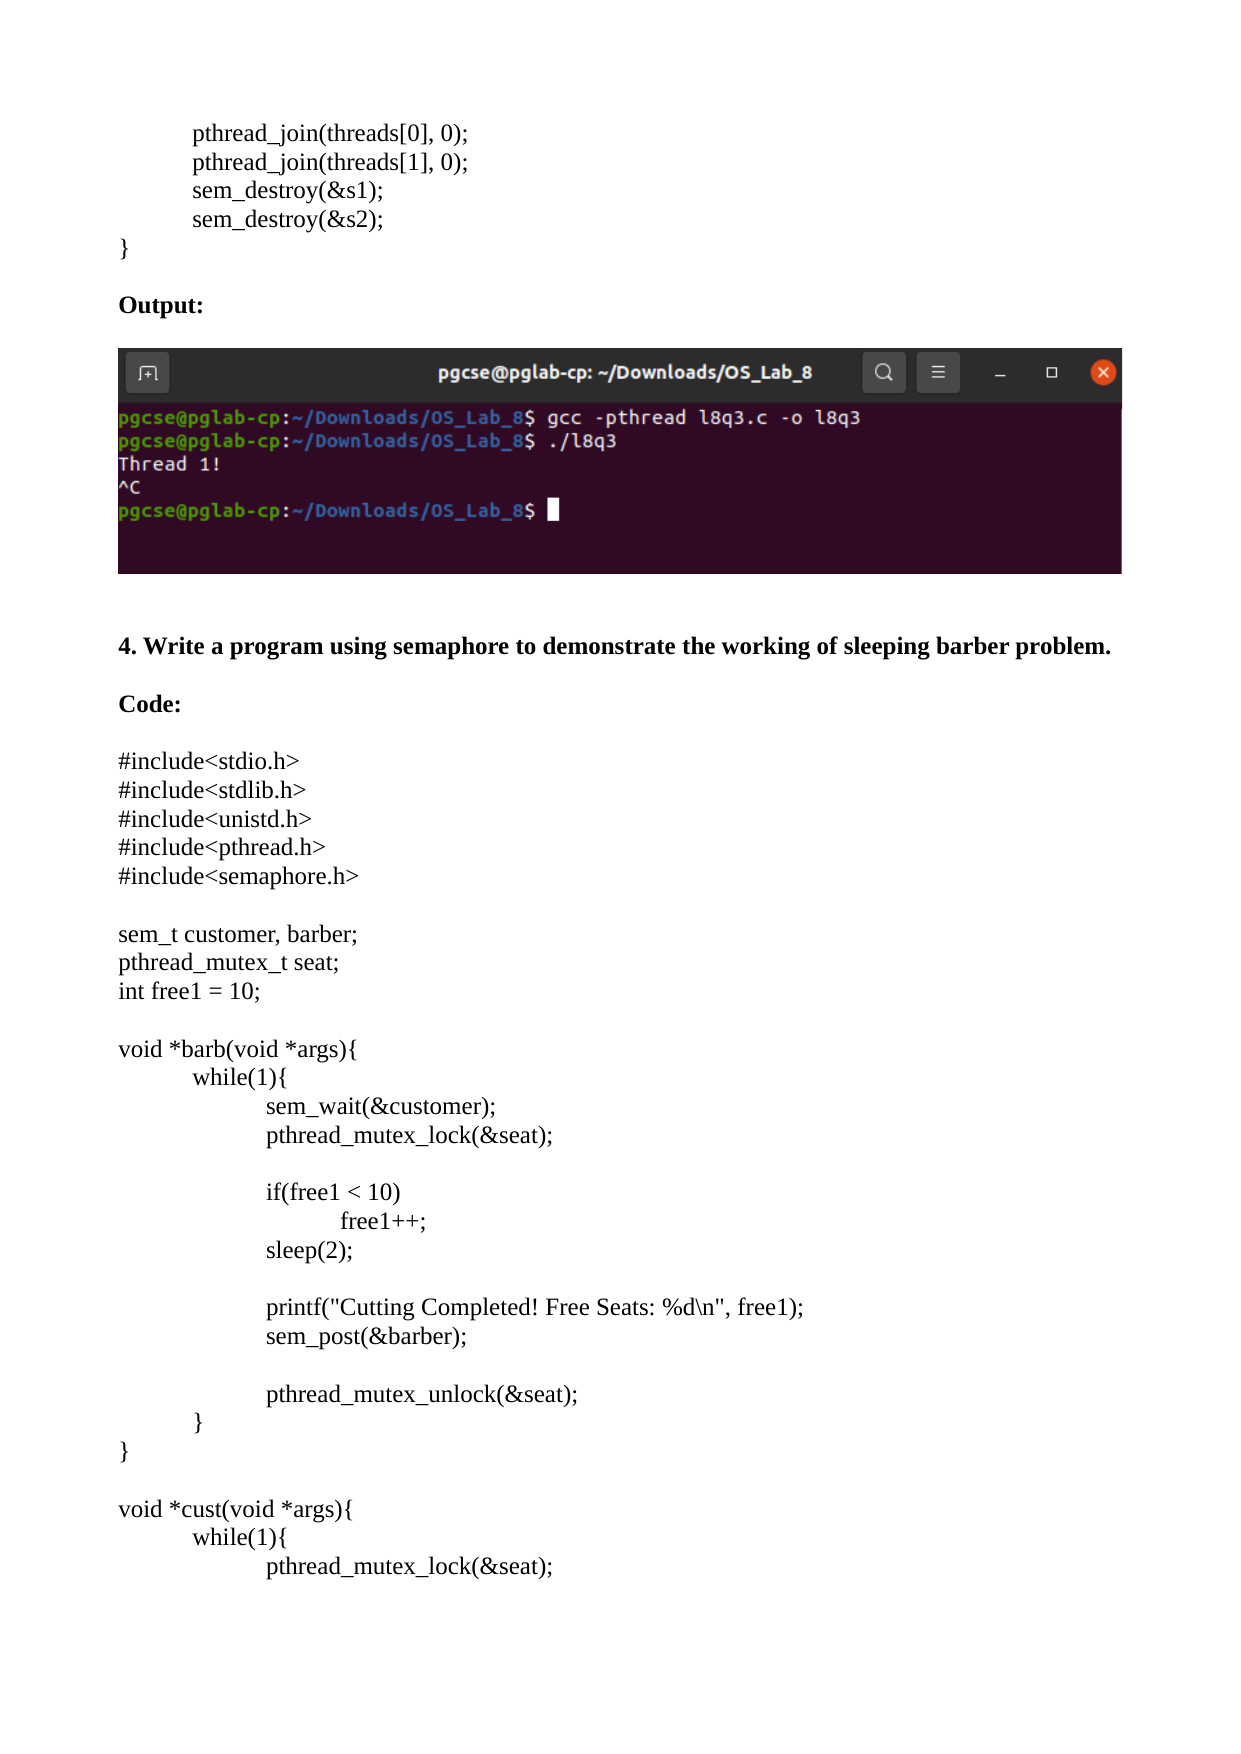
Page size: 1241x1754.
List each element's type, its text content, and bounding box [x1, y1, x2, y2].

text sem_t customer, barber; [118, 919, 1122, 947]
text sem_wait(&customer); [118, 1091, 1122, 1120]
text Code: [118, 689, 1122, 717]
text #include<semaphore.h> [118, 861, 1122, 890]
text pthread_join(threads[1], 0); [118, 147, 1122, 176]
text #include<unistd.h> [118, 804, 1122, 832]
text 4. Write a program using semaphore to demonstrate the working of sleeping barber problem. [118, 631, 1122, 660]
text void *cust(void *args){ [118, 1494, 1122, 1522]
text pthread_mutex_lock(&seat); [118, 1551, 1122, 1580]
picture [118, 348, 1123, 574]
text } [118, 1436, 1122, 1465]
text } [118, 233, 1122, 262]
text while(1){ [118, 1522, 1122, 1551]
text while(1){ [118, 1062, 1122, 1091]
text printf("Cutting Completed! Free Seats: %d\n", free1); [118, 1292, 1122, 1321]
text sleep(2); [118, 1235, 1122, 1264]
text pthread_mutex_unlock(&seat); [118, 1379, 1122, 1407]
text #include<pthread.h> [118, 832, 1122, 861]
text free1++; [118, 1206, 1122, 1235]
text sem_destroy(&s1); [118, 176, 1122, 204]
text pthread_mutex_lock(&seat); [118, 1120, 1122, 1149]
text int free1 = 10; [118, 976, 1122, 1005]
text #include<stdio.h> [118, 746, 1122, 775]
text Output: [118, 291, 1122, 319]
text pthread_join(threads[0], 0); [118, 118, 1122, 147]
text #include<stdlib.h> [118, 775, 1122, 804]
text pthread_mutex_t seat; [118, 947, 1122, 976]
text void *barb(void *args){ [118, 1034, 1122, 1062]
text if(free1 < 10) [118, 1177, 1122, 1206]
text } [118, 1407, 1122, 1436]
text sem_post(&barber); [118, 1321, 1122, 1350]
text sem_destroy(&s2); [118, 204, 1122, 233]
